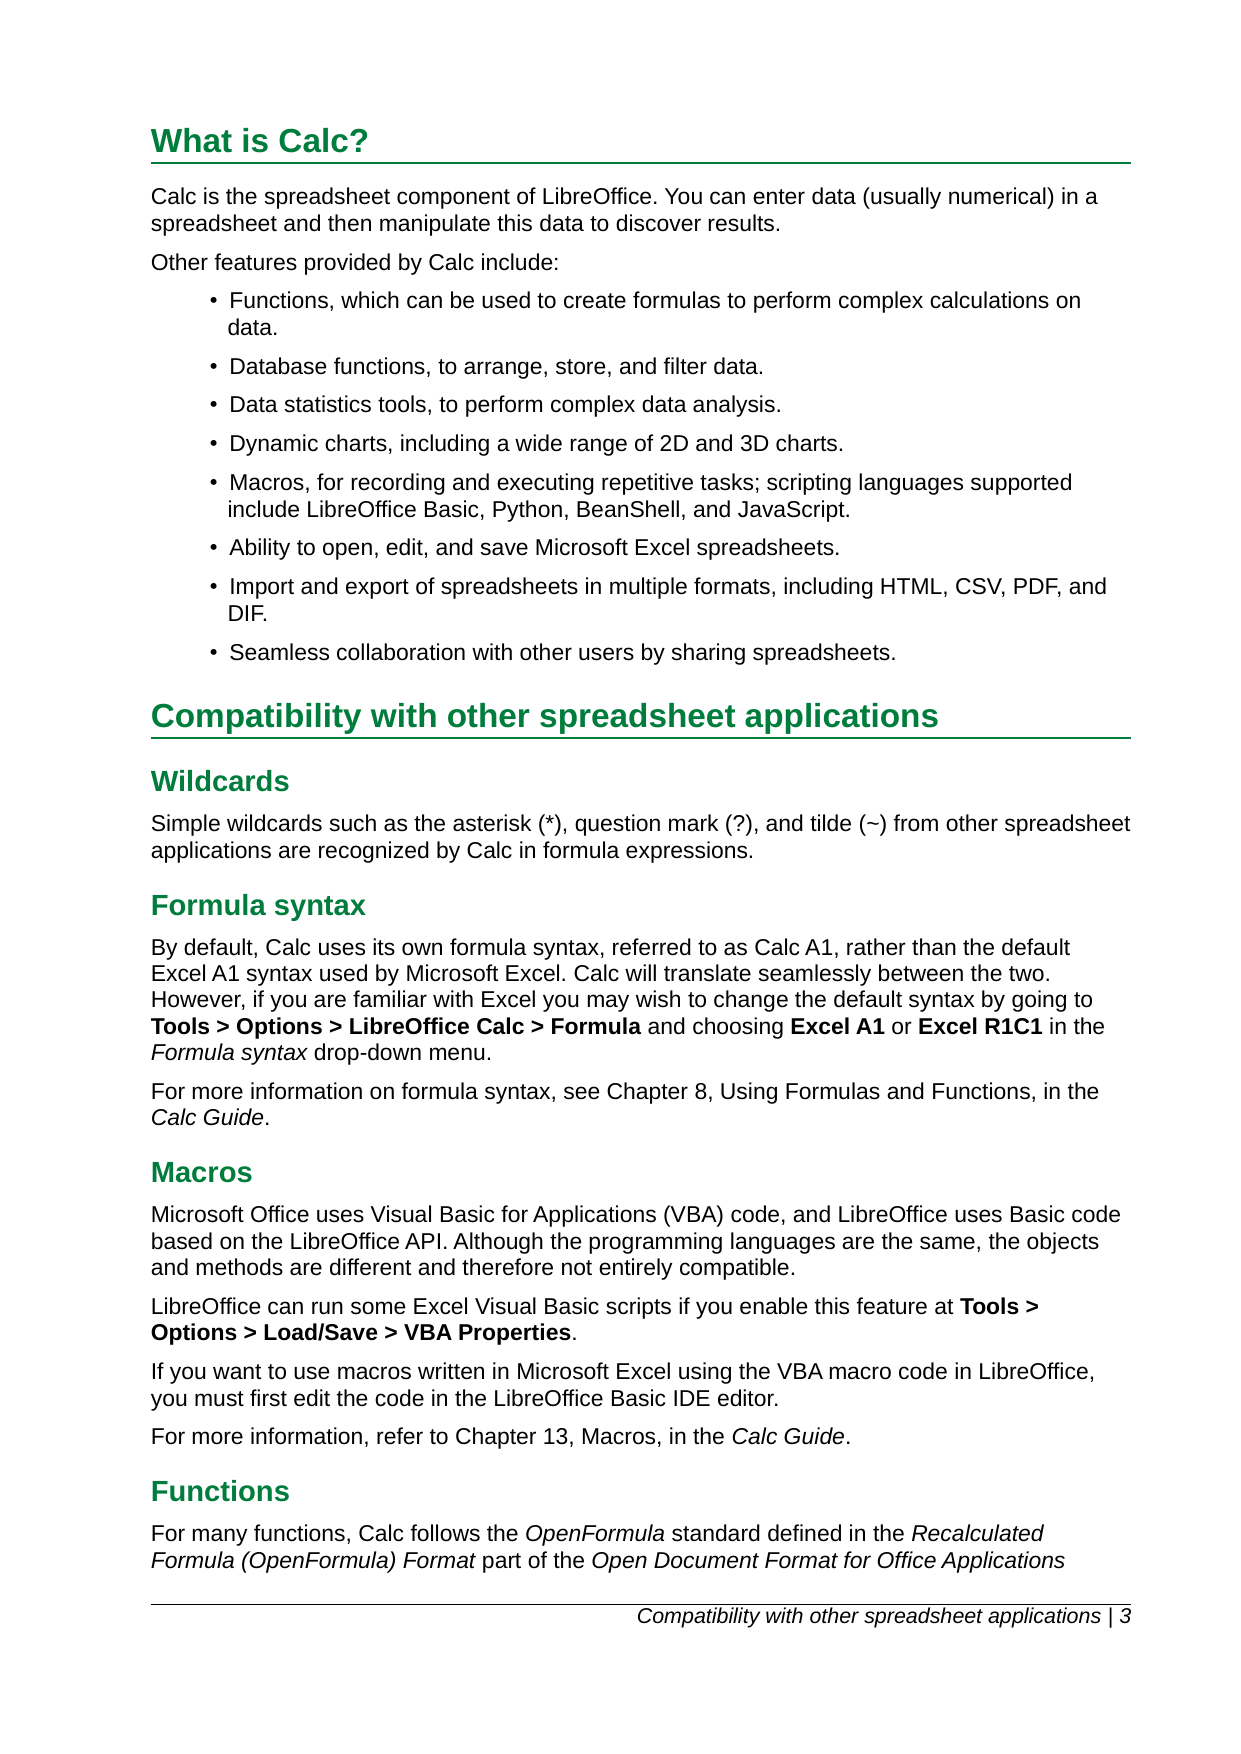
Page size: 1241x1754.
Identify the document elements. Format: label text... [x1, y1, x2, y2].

list Other features provided by Calc include: [151, 248, 1131, 275]
text By default, Calc uses its own formula syntax, referred to as Calc A1, rather than the default Excel A1 syntax used by Microsoft Excel. Calc will translate seamlessly between the two. However, if you are familiar with Excel you may wish to change the default syntax by going to Tools > Options > LibreOffice Calc > Formula and choosing Excel A1 or Excel R1C1 in the Formula syntax drop-down menu. [151, 934, 1131, 1065]
subtitle Macros [151, 1155, 1131, 1189]
list Data statistics tools, to perform complex data analysis. [209, 391, 1131, 418]
list Import and export of spreadsheets in multiple formats, including HTML, CSV, PDF, and DIF. [209, 573, 1131, 626]
subtitle Formula syntax [151, 888, 1131, 921]
subtitle Functions [151, 1474, 1131, 1508]
list Ability to open, edit, and save Microsoft Excel spreadsheets. [209, 534, 1131, 561]
text Simple wildcards such as the asterisk (*), question mark (?), and tilde (~) from other spreadsheet applications are recognized by Calc in formula expressions. [151, 810, 1131, 863]
list Dynamic charts, including a wide range of 2D and 3D charts. [209, 430, 1131, 457]
list Database functions, to arrange, store, and filter data. [209, 353, 1131, 379]
list Macros, for recording and executing repetitive tasks; scripting languages supported include LibreOffice Basic, Python, BeanShell, and JavaScript. [209, 469, 1131, 522]
list Seamless collaboration with other users by sharing spreadsheets. [209, 638, 1131, 665]
text Calc is the spreadsheet component of LibreOffice. You can enter data (usually numerical) in a spreadsheet and then manipulate this data to discover results. [151, 183, 1131, 236]
text For many functions, Calc follows the OpenFormula standard defined in the Recalculated Formula (OpenFormula) Format part of the Open Document Format for Office Applications [151, 1520, 1131, 1573]
subtitle What is Calc? [151, 121, 1131, 162]
list Functions, which can be used to create formulas to perform complex calculations on data. [209, 287, 1131, 340]
subtitle Wildcards [151, 764, 1131, 798]
text For more information on formula syntax, see Chapter 8, Using Formulas and Functions, in the Calc Guide. [151, 1078, 1131, 1131]
text For more information, refer to Chapter 13, Macros, in the Calc Guide. [151, 1423, 1131, 1450]
subtitle Compatibility with other spreadsheet applications [151, 696, 1131, 737]
text If you want to use macros written in Microsoft Excel using the VBA macro code in LibreOffice, you must first edit the code in the LibreOffice Basic IDE editor. [151, 1358, 1131, 1411]
text LibreOffice can run some Excel Visual Basic scripts if you enable this feature at Tools > Options > Load/Save > VBA Properties. [151, 1293, 1131, 1346]
text Microsoft Office uses Visual Basic for Applications (VBA) code, and LibreOffice uses Basic code based on the LibreOffice API. Although the programming languages are the same, the objects and methods are different and therefore not entirely compatible. [151, 1201, 1131, 1280]
